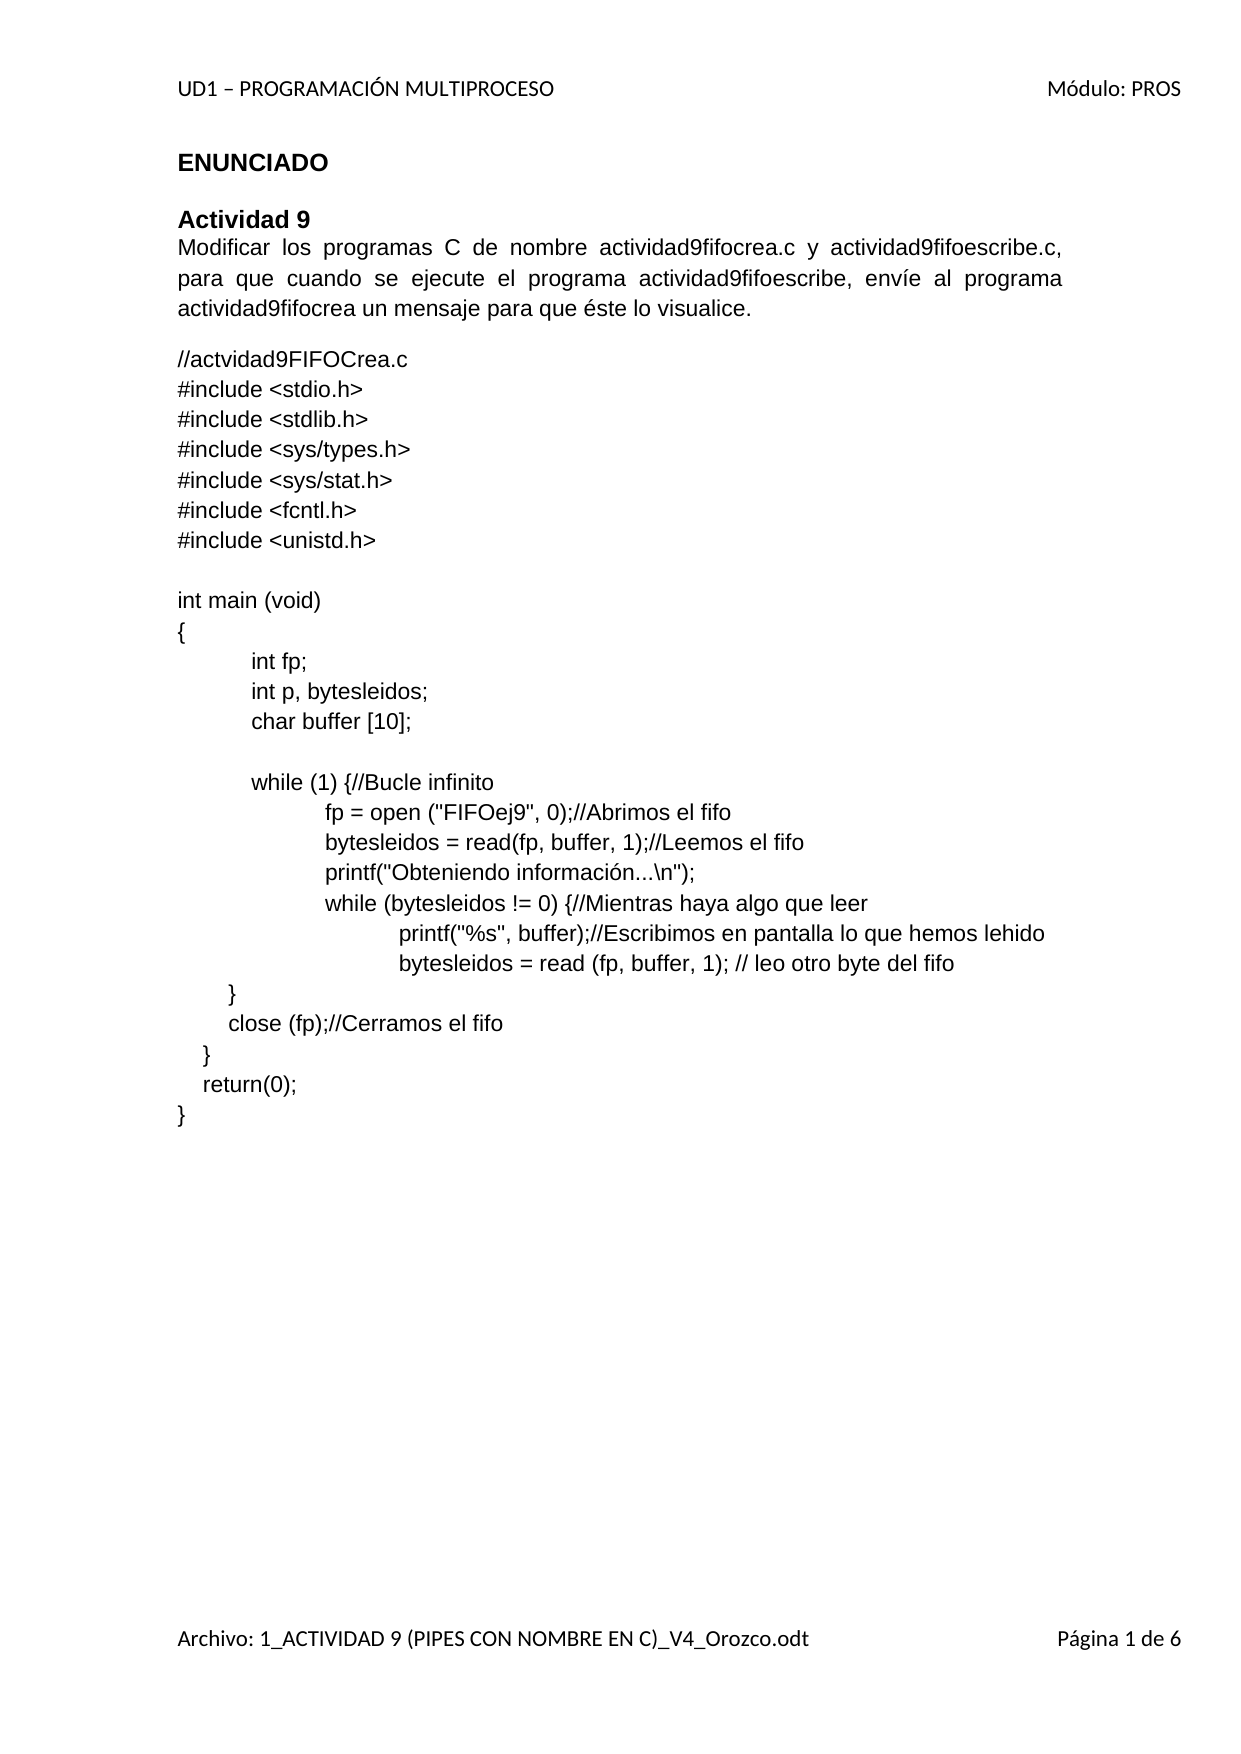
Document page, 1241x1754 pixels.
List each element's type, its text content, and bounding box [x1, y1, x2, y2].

text } [177, 1041, 1063, 1067]
text while (1) {//Bucle infinito [177, 769, 1063, 795]
text bytesleidos = read (fp, buffer, 1); // leo otro byte del fifo [177, 950, 1063, 976]
text ENUNCIADO [177, 148, 1063, 176]
text int p, bytesleidos; [177, 678, 1063, 704]
text #include <stdio.h> [177, 376, 1063, 402]
text fp = open ("FIFOej9", 0);//Abrimos el fifo [177, 799, 1063, 825]
text #include <unistd.h> [177, 527, 1063, 553]
text //actvidad9FIFOCrea.c [177, 346, 1063, 372]
text } [177, 980, 1063, 1006]
text char buffer [10]; [177, 708, 1063, 734]
text bytesleidos = read(fp, buffer, 1);//Leemos el fifo [177, 829, 1063, 855]
text int main (void) [177, 587, 1063, 614]
text #include <sys/stat.h> [177, 467, 1063, 493]
text { [177, 618, 1063, 644]
text } [177, 1101, 1063, 1127]
text #include <stdlib.h> [177, 406, 1063, 432]
text while (bytesleidos != 0) {//Mientras haya algo que leer [177, 889, 1063, 916]
text Modificar los programas C de nombre actividad9fifocrea.c y actividad9fifoescribe.c, para que cuando se ejecute el programa actividad9fifoescribe, envíe al programa actividad9fifocrea un mensaje para que éste lo visualice. [177, 234, 1063, 321]
text printf("Obteniendo información...\n"); [177, 859, 1063, 886]
text Actividad 9 [177, 206, 1063, 234]
text close (fp);//Cerramos el fifo [177, 1010, 1063, 1037]
text printf("%s", buffer);//Escribimos en pantalla lo que hemos lehido [177, 920, 1063, 946]
text return(0); [177, 1071, 1063, 1097]
text int fp; [177, 648, 1063, 674]
text #include <sys/types.h> [177, 436, 1063, 463]
text #include <fcntl.h> [177, 497, 1063, 523]
